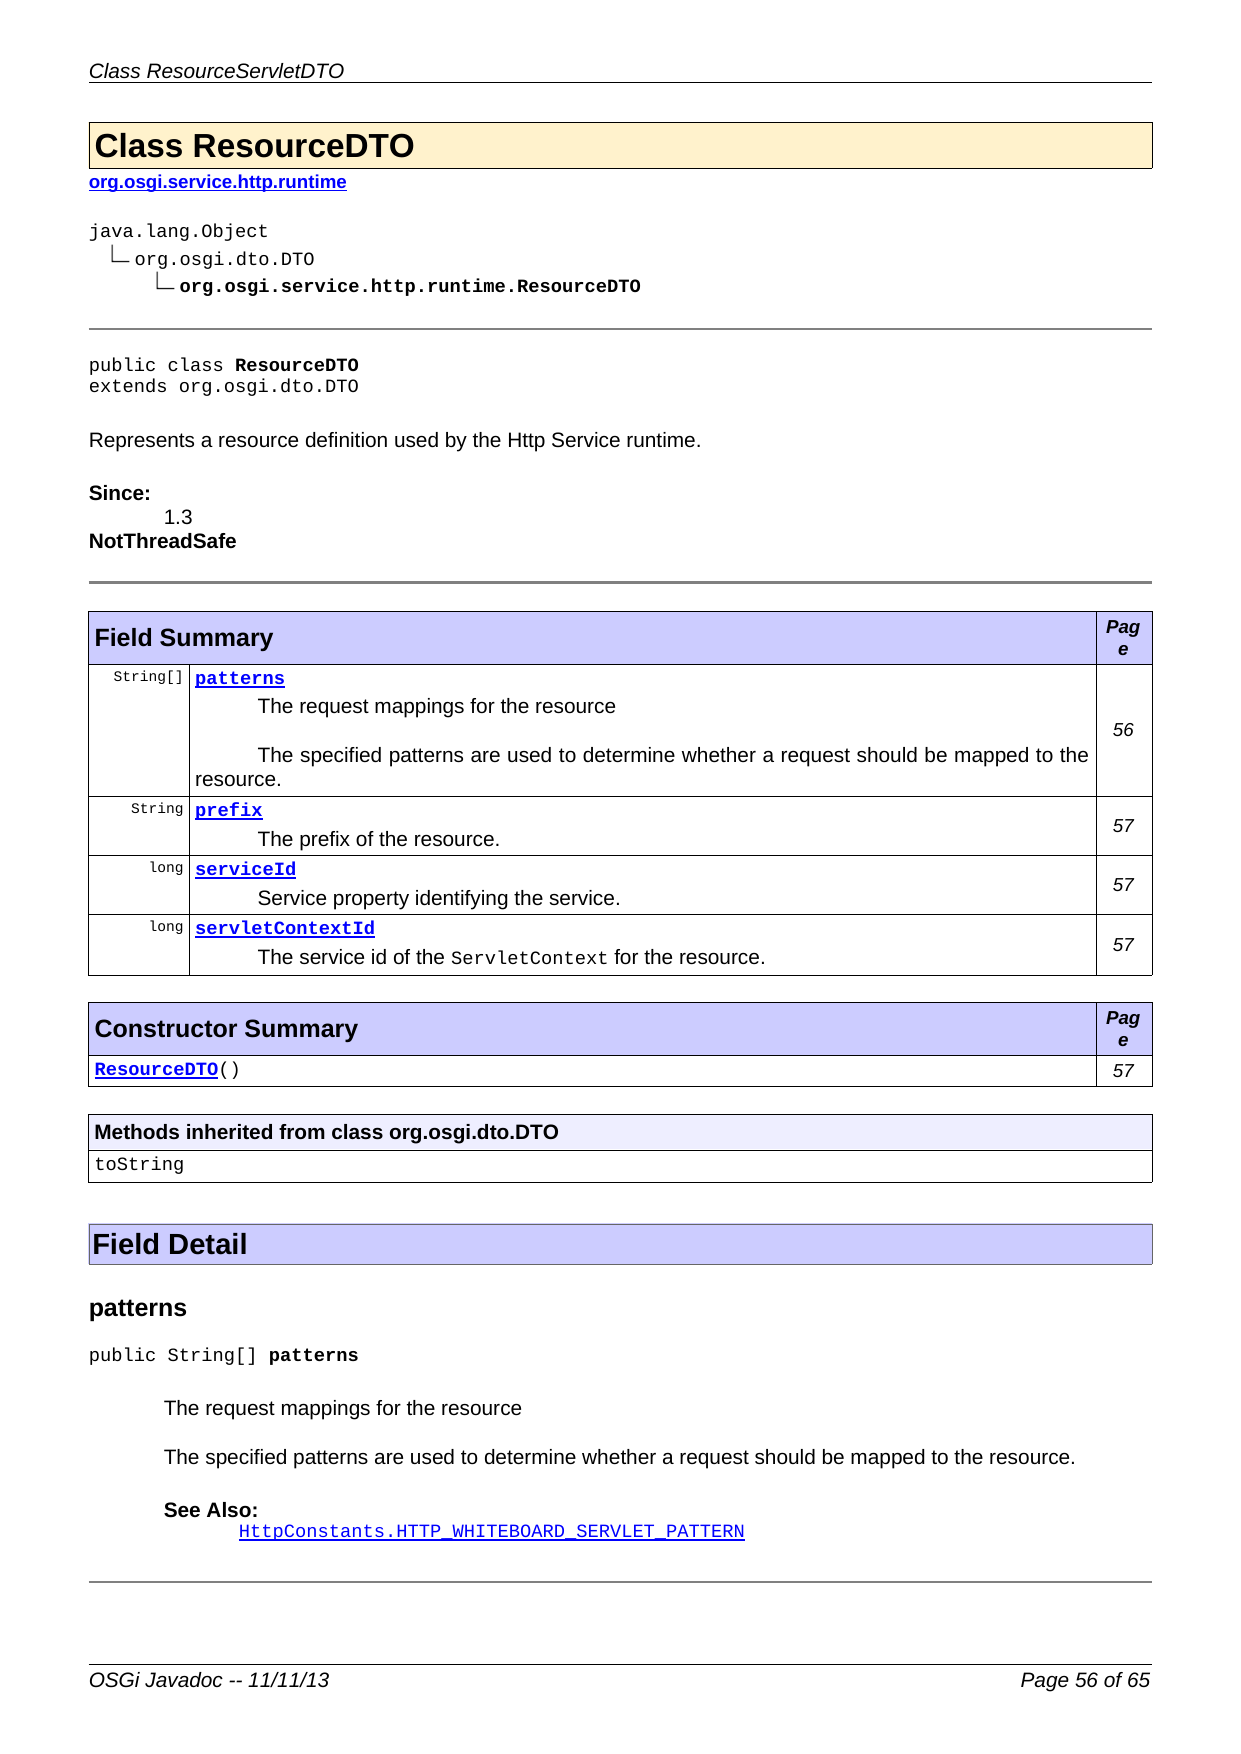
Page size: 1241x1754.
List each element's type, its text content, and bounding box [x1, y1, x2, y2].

table_header Methods inherited from class org.osgi.dto.DTO [89, 1115, 1152, 1149]
text org.osgi.service.http.runtime.ResourceDTO [88, 271, 1152, 298]
text The request mappings for the resource [163, 1396, 1152, 1420]
text org.osgi.dto.DTO [88, 243, 1152, 271]
table_cell 57 [1097, 915, 1152, 974]
subtitle Field Detail [90, 1225, 1152, 1264]
table_cell toString [89, 1151, 1152, 1182]
table_cell long [89, 915, 189, 974]
text Represents a resource definition used by the Http Service runtime. [88, 427, 1152, 451]
table_cell ResourceDTO() [89, 1056, 1096, 1086]
text java.lang.Object [88, 222, 1152, 243]
text NotThreadSafe [88, 528, 1152, 552]
table_cell patterns The request mappings for the resource The specified patterns are used to determine whether a request should be mapped to the resource. [190, 665, 1096, 796]
text public String[] patterns [88, 1346, 1152, 1367]
table_header Page [1097, 1003, 1152, 1055]
text org.osgi.service.http.runtime [88, 171, 1152, 193]
table_header Page [1097, 612, 1152, 664]
picture [156, 270, 180, 293]
table_cell 56 [1097, 665, 1152, 796]
text The specified patterns are used to determine whether a request should be mapped to the resource. [163, 1445, 1152, 1469]
text See Also: [163, 1498, 1152, 1522]
text HttpConstants.HTTP_WHITEBOARD_SERVLET_PATTERN [238, 1522, 1152, 1543]
table_cell 56 [1097, 797, 1152, 855]
subtitle Class ResourceDTO [90, 123, 1152, 168]
subtitle patterns [88, 1293, 1152, 1321]
table_cell servletContextId The service id of the ServletContext for the resource. [190, 915, 1096, 974]
text public class ResourceDTO [88, 356, 1152, 377]
table_cell String[] [89, 665, 189, 796]
table_header Field Summary [89, 612, 1096, 664]
table_cell prefix The prefix of the resource. [190, 797, 1096, 855]
table_cell 57 [1097, 1056, 1152, 1086]
table_header Constructor Summary [89, 1003, 1096, 1055]
table_cell 57 [1097, 856, 1152, 914]
table_cell long [89, 856, 189, 914]
table_cell serviceId Service property identifying the service. [190, 856, 1096, 914]
text Since: [88, 481, 1152, 504]
picture [111, 243, 135, 266]
text extends org.osgi.dto.DTO [88, 377, 1152, 398]
table_cell String [89, 797, 189, 855]
text 1.3 [163, 504, 1152, 528]
